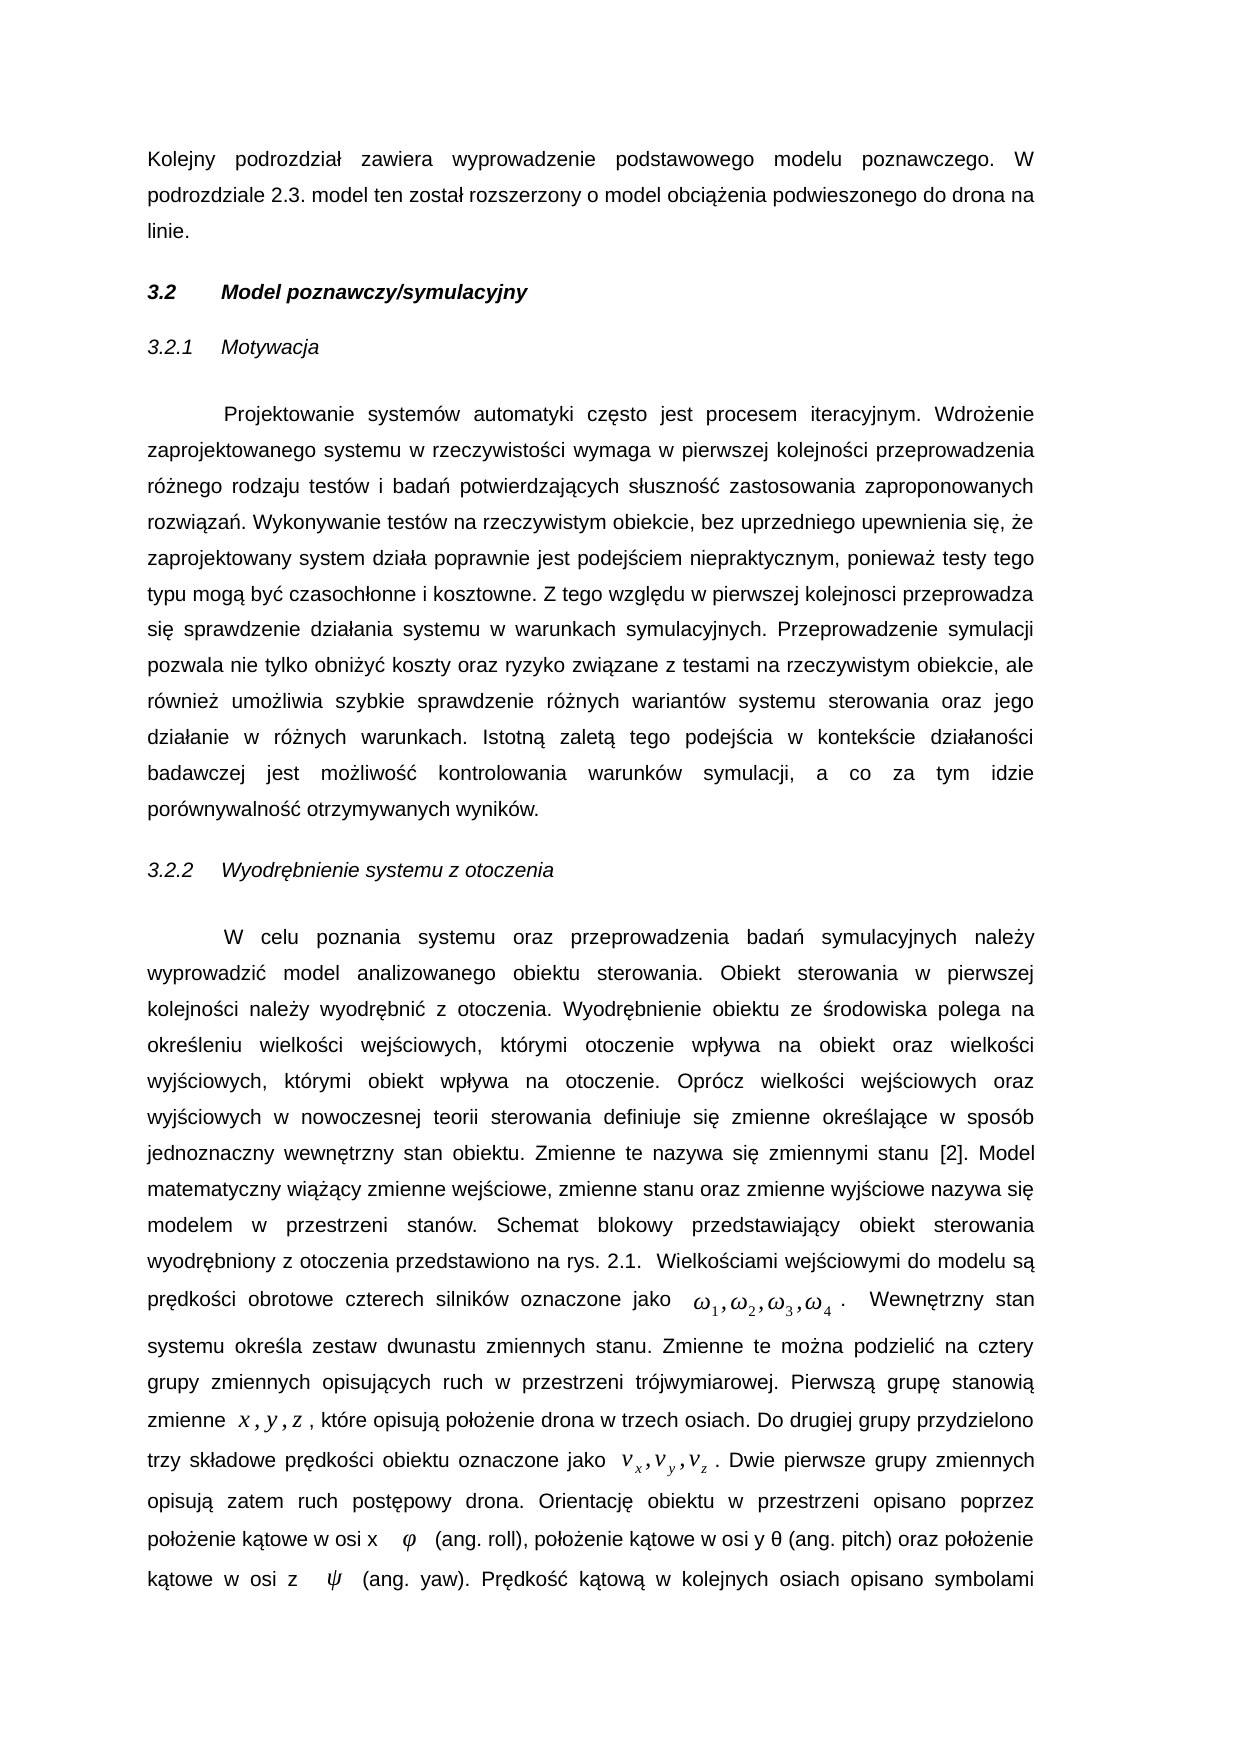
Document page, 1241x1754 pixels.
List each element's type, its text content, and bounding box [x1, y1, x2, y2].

subtitle Wyodrębnienie systemu z otoczenia [147, 858, 1035, 882]
text Kolejny podrozdział zawiera wyprowadzenie podstawowego modelu poznawczego. W podrozdziale 2.3. model ten został rozszerzony o model obciążenia podwieszonego do drona na linie. [147, 147, 1035, 243]
text W celu poznania systemu oraz przeprowadzenia badań symulacyjnych należy wyprowadzić model analizowanego obiektu sterowania. Obiekt sterowania w pierwszej kolejności należy wyodrębnić z otoczenia. Wyodrębnienie obiektu ze środowiska polega na określeniu wielkości wejściowych, którymi otoczenie wpływa na obiekt oraz wielkości wyjściowych, którymi obiekt wpływa na otoczenie. Oprócz wielkości wejściowych oraz wyjściowych w nowoczesnej teorii sterowania definiuje się zmienne określające w sposób jednoznaczny wewnętrzny stan obiektu. Zmienne te nazywa się zmiennymi stanu [2]. Model matematyczny wiążący zmienne wejściowe, zmienne stanu oraz zmienne wyjściowe nazywa się modelem w przestrzeni stanów. Schemat blokowy przedstawiający obiekt sterowania wyodrębniony z otoczenia przedstawiono na rys. 2.1. Wielkościami wejściowymi do modelu są prędkości obrotowe czterech silników oznaczone jako . Wewnętrzny stan systemu określa zestaw dwunastu zmiennych stanu. Zmienne te można podzielić na cztery grupy zmiennych opisujących ruch w przestrzeni trójwymiarowej. Pierwszą grupę stanowią zmienne , które opisują położenie drona w trzech osiach. Do drugiej grupy przydzielono trzy składowe prędkości obiektu oznaczone jako . Dwie pierwsze grupy zmiennych opisują zatem ruch postępowy drona. Orientację obiektu w przestrzeni opisano poprzez położenie kątowe w osi x (ang. roll), położenie kątowe w osi y θ (ang. pitch) oraz położenie kątowe w osi z (ang. yaw). Prędkość kątową w kolejnych osiach opisano symbolami . Ze względu na trójwymiarowy charakter przestrzeni ruchu wygodnie jest zapisać zmienne stanu w postaci wektorowej. W związku z tym wektory położenia, prędkości w ruchu postępowym, orientacji oraz prędkości kątowej przedstawiono jako (x.x), (x.x), (x.x) oraz (x.x) [147, 925, 1035, 1592]
subtitle Motywacja [147, 334, 1035, 358]
subtitle Model poznawczy/symulacyjny [147, 280, 1035, 304]
text Projektowanie systemów automatyki często jest procesem iteracyjnym. Wdrożenie zaprojektowanego systemu w rzeczywistości wymaga w pierwszej kolejności przeprowadzenia różnego rodzaju testów i badań potwierdzających słuszność zastosowania zaproponowanych rozwiązań. Wykonywanie testów na rzeczywistym obiekcie, bez uprzedniego upewnienia się, że zaprojektowany system działa poprawnie jest podejściem niepraktycznym, ponieważ testy tego typu mogą być czasochłonne i kosztowne. Z tego względu w pierwszej kolejnosci przeprowadza się sprawdzenie działania systemu w warunkach symulacyjnych. Przeprowadzenie symulacji pozwala nie tylko obniżyć koszty oraz ryzyko związane z testami na rzeczywistym obiekcie, ale również umożliwia szybkie sprawdzenie różnych wariantów systemu sterowania oraz jego działanie w różnych warunkach. Istotną zaletą tego podejścia w kontekście działaności badawczej jest możliwość kontrolowania warunków symulacji, a co za tym idzie porównywalność otrzymywanych wyników. [147, 402, 1035, 821]
